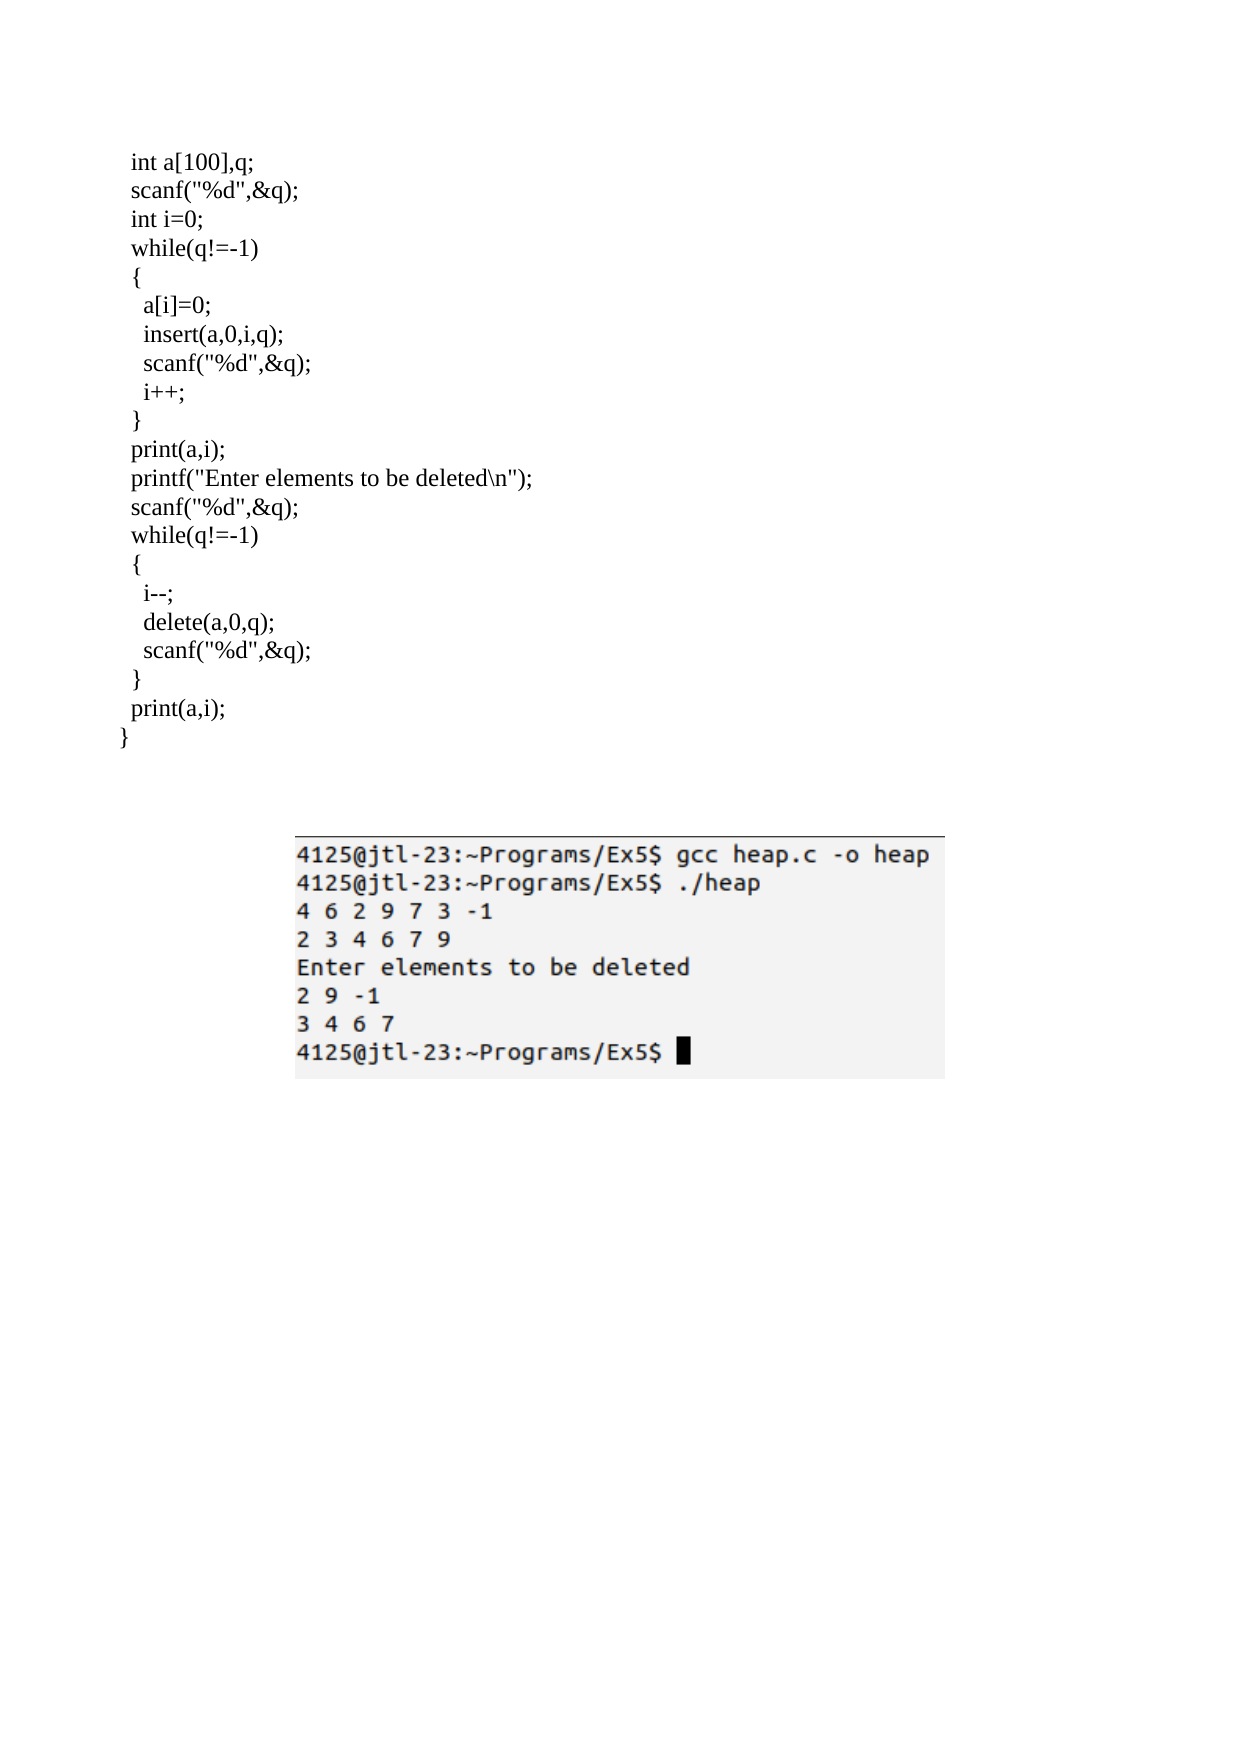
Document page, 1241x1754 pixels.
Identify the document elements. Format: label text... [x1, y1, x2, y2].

text while(q!=-1) [118, 521, 1122, 549]
text printf("Enter elements to be deleted\n"); [118, 463, 1122, 492]
picture [295, 836, 945, 1079]
text a[i]=0; [118, 291, 1122, 319]
text } [118, 406, 1122, 434]
text print(a,i); [118, 693, 1122, 722]
text } [118, 664, 1122, 693]
text } [118, 722, 1122, 751]
text scanf("%d",&q); [118, 176, 1122, 204]
text delete(a,0,q); [118, 607, 1122, 636]
text i++; [118, 377, 1122, 406]
text int a[100],q; [118, 147, 1122, 176]
text scanf("%d",&q); [118, 348, 1122, 377]
text print(a,i); [118, 434, 1122, 463]
text { [118, 262, 1122, 291]
text scanf("%d",&q); [118, 492, 1122, 521]
text int i=0; [118, 204, 1122, 233]
text scanf("%d",&q); [118, 636, 1122, 664]
text while(q!=-1) [118, 233, 1122, 262]
text insert(a,0,i,q); [118, 319, 1122, 348]
text i--; [118, 578, 1122, 607]
text { [118, 549, 1122, 578]
